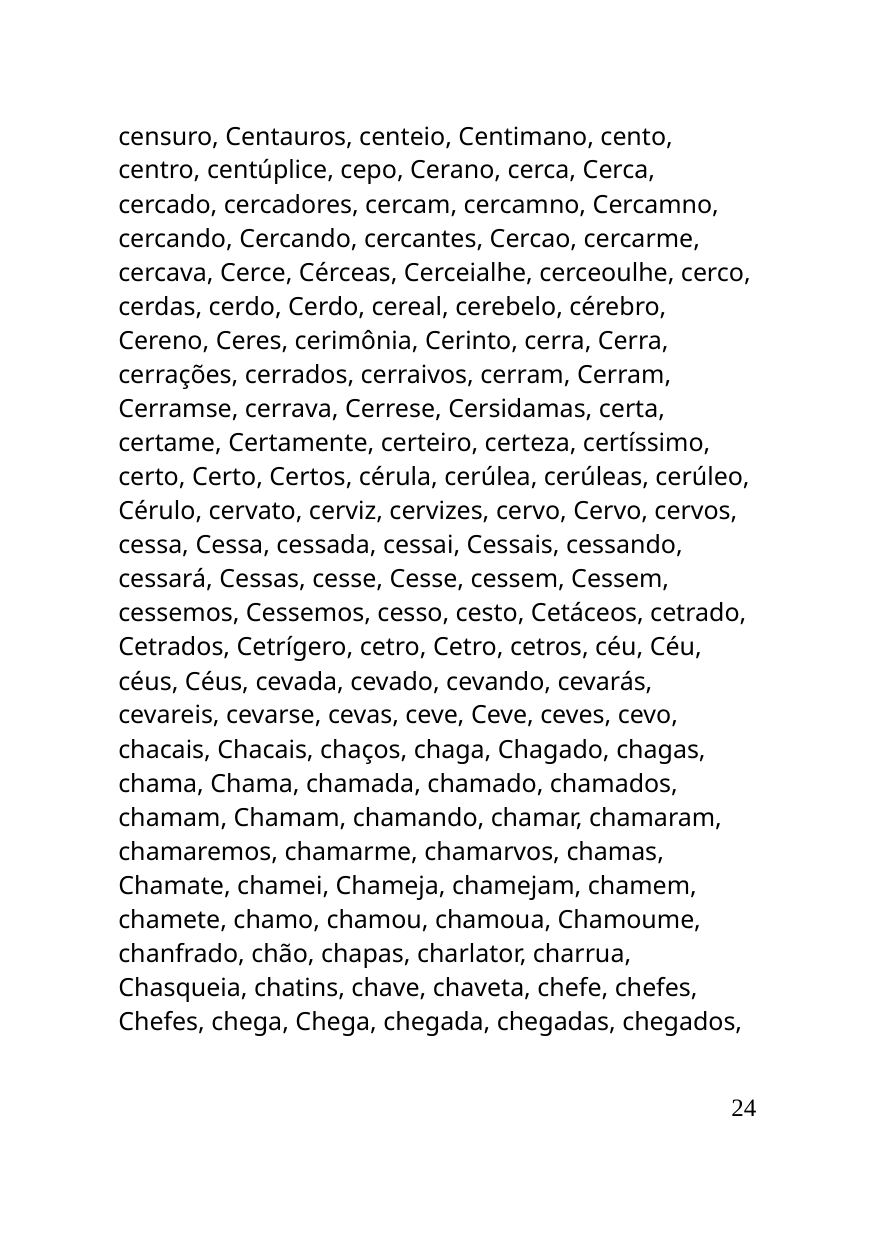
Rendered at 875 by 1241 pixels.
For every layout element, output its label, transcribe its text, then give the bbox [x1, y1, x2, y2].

text censuro, Centauros, centeio, Centimano, cento, centro, centúplice, cepo, Cerano, cerca, Cerca, cercado, cercadores, cercam, cercamno, Cercamno, cercando, Cercando, cercantes, Cercao, cercarme, cercava, Cerce, Cérceas, Cerceialhe, cerceoulhe, cerco, cerdas, cerdo, Cerdo, cereal, cerebelo, cérebro, Cereno, Ceres, cerimônia, Cerinto, cerra, Cerra, cerrações, cerrados, cerraivos, cerram, Cerram, Cerramse, cerrava, Cerrese, Cersidamas, certa, certame, Certamente, certeiro, certeza, certíssimo, certo, Certo, Certos, cérula, cerúlea, cerúleas, cerúleo, Cérulo, cervato, cerviz, cervizes, cervo, Cervo, cervos, cessa, Cessa, cessada, cessai, Cessais, cessando, cessará, Cessas, cesse, Cesse, cessem, Cessem, cessemos, Cessemos, cesso, cesto, Cetáceos, cetrado, Cetrados, Cetrígero, cetro, Cetro, cetros, céu, Céu, céus, Céus, cevada, cevado, cevando, cevarás, cevareis, cevarse, cevas, ceve, Ceve, ceves, cevo, chacais, Chacais, chaços, chaga, Chagado, chagas, chama, Chama, chamada, chamado, chamados, chamam, Chamam, chamando, chamar, chamaram, chamaremos, chamarme, chamarvos, chamas, Chamate, chamei, Chameja, chamejam, chamem, chamete, chamo, chamou, chamoua, Chamoume, chanfrado, chão, chapas, charlator, charrua, Chasqueia, chatins, chave, chaveta, chefe, chefes, Chefes, chega, Chega, chegada, chegadas, chegados, [118, 118, 756, 1038]
